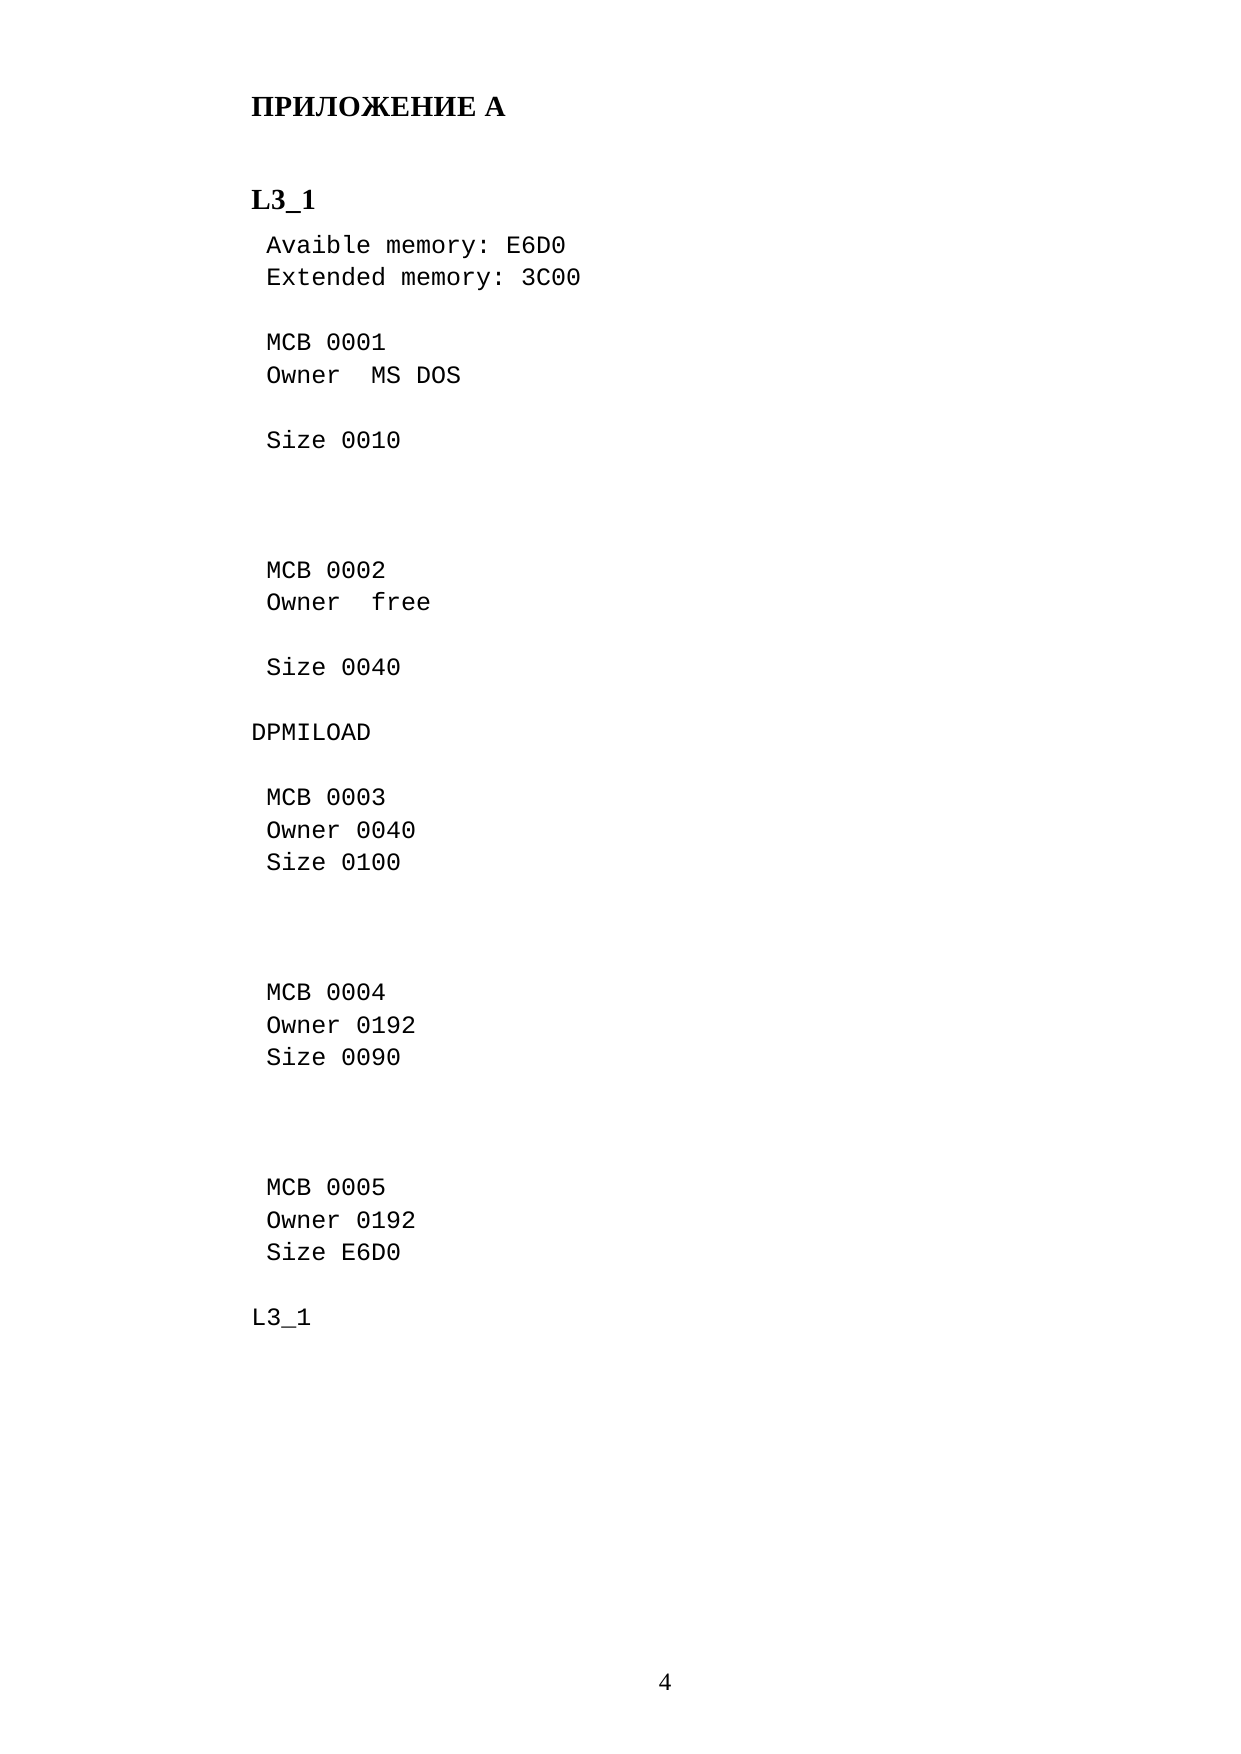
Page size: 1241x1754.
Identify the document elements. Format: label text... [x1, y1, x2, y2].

text L3_1 [177, 182, 1152, 216]
text Size 0100 [177, 850, 1152, 878]
text MCB 0001 [177, 330, 1152, 358]
text Size E6D0 [177, 1240, 1152, 1268]
text MCB 0003 [177, 785, 1152, 813]
text MCB 0004 [177, 980, 1152, 1008]
text MCB 0002 [177, 557, 1152, 586]
text Avaible memory: E6D0 [177, 232, 1152, 261]
text Приложение А [177, 89, 1152, 122]
text Size 0040 [177, 655, 1152, 683]
text DPMILOAD [177, 720, 1152, 748]
text Extended memory: 3C00 [177, 265, 1152, 293]
text Owner 0192 [177, 1207, 1152, 1236]
text Owner 0040 [177, 817, 1152, 846]
text L3_1 [177, 1305, 1152, 1333]
text Owner free [177, 590, 1152, 618]
text Owner 0192 [177, 1012, 1152, 1041]
text MCB 0005 [177, 1175, 1152, 1203]
text Size 0010 [177, 427, 1152, 456]
text Owner MS DOS [177, 362, 1152, 391]
text Size 0090 [177, 1045, 1152, 1073]
